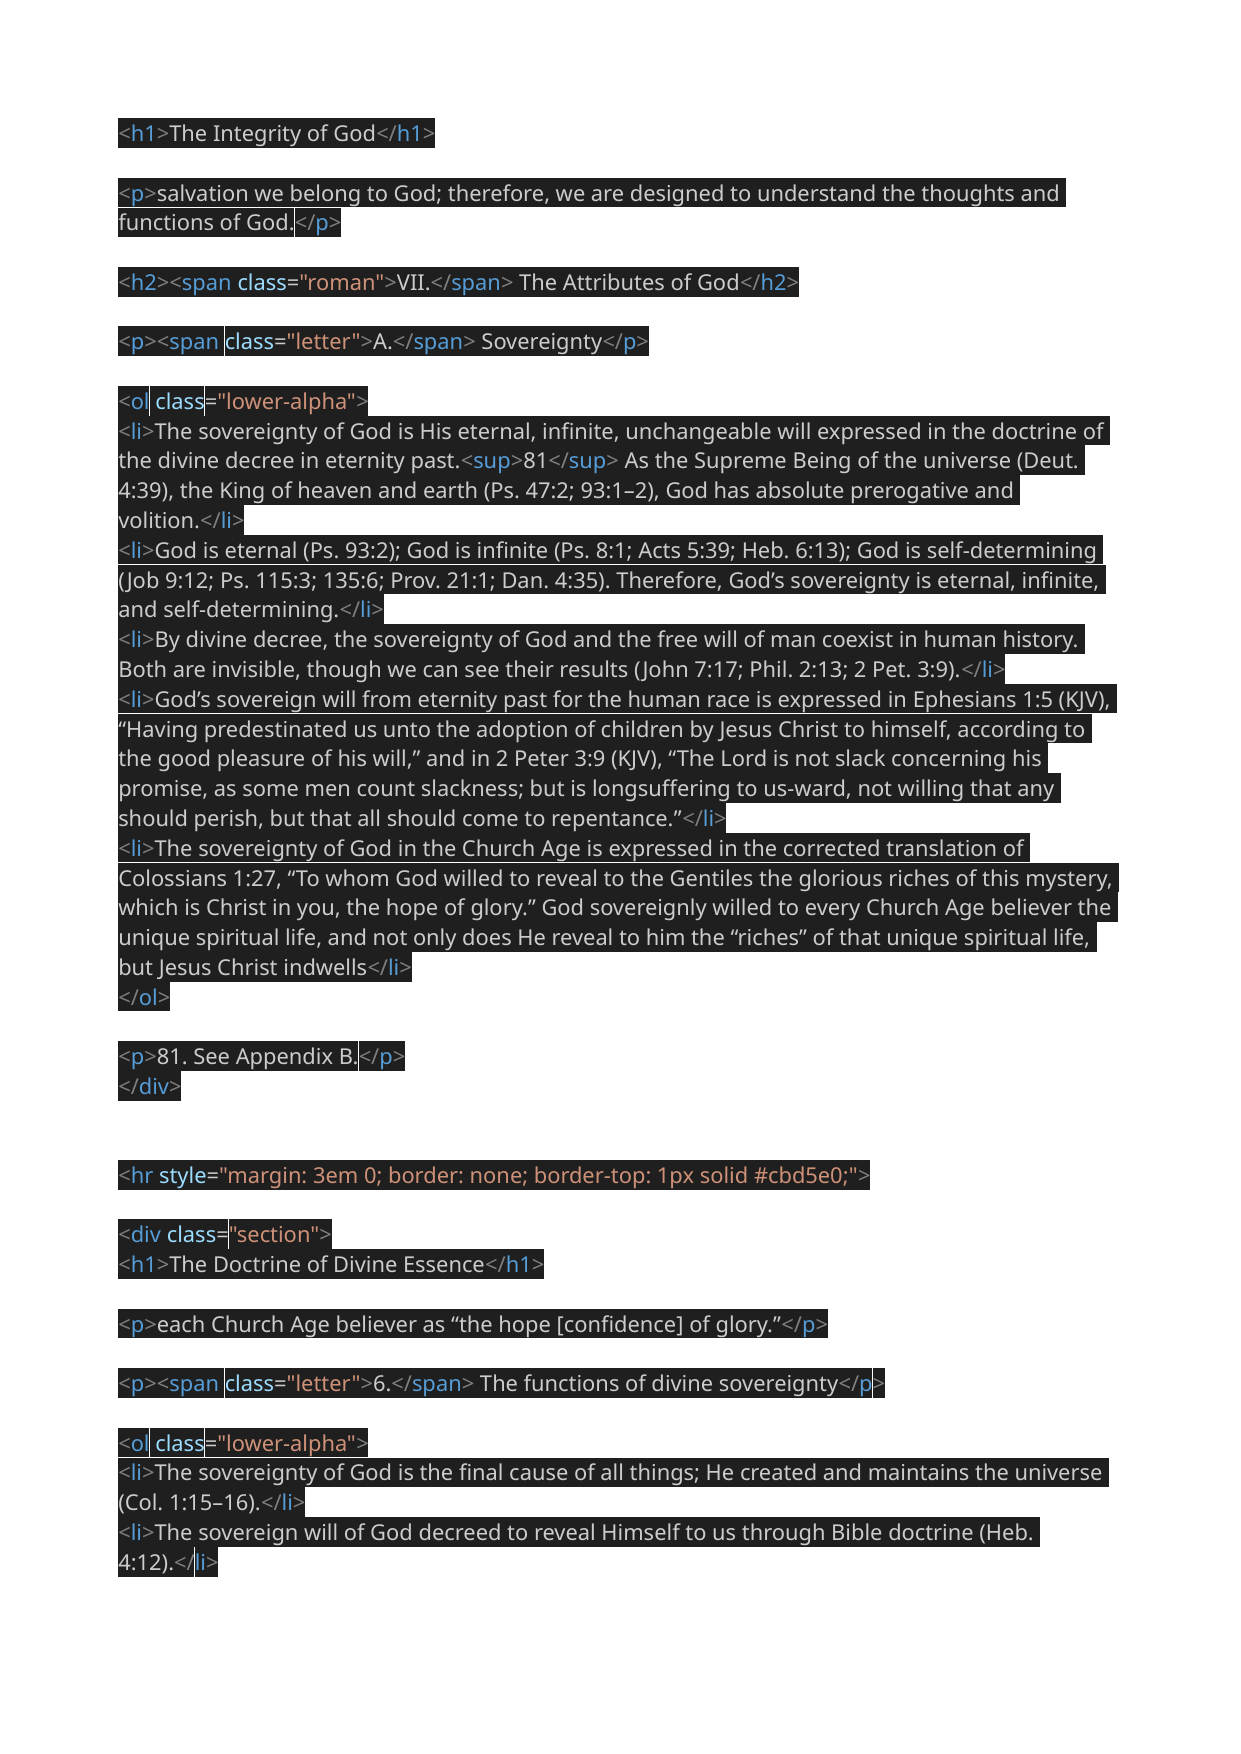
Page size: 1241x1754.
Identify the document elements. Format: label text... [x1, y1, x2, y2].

text <ol class="lower-alpha"> [118, 1428, 1122, 1457]
text <p>each Church Age believer as “the hope [confidence] of glory.”</p> [118, 1309, 1122, 1338]
text <p><span class="letter">6.</span> The functions of divine sovereignty</p> [118, 1368, 1122, 1398]
text </ol> [118, 982, 1122, 1011]
text <hr style="margin: 3em 0; border: none; border-top: 1px solid #cbd5e0;"> [118, 1160, 1122, 1190]
text <p>salvation we belong to God; therefore, we are designed to understand the thoughts and functions of God.</p> [118, 178, 1122, 237]
text <p><span class="letter">A.</span> Sovereignty</p> [118, 326, 1122, 356]
text <p>81. See Appendix B.</p> [118, 1041, 1122, 1071]
text <li>The sovereignty of God in the Church Age is expressed in the corrected translation of Colossians 1:27, “To whom God willed to reveal to the Gentiles the glorious riches of this mystery, which is Christ in you, the hope of glory.” God sovereignly willed to every Church Age believer the unique spiritual life, and not only does He reveal to him the “riches” of that unique spiritual life, but Jesus Christ indwells</li> [118, 833, 1122, 982]
text <div class="section"> [118, 1219, 1122, 1249]
text <li>God is eternal (Ps. 93:2); God is infinite (Ps. 8:1; Acts 5:39; Heb. 6:13); God is self-determining (Job 9:12; Ps. 115:3; 135:6; Prov. 21:1; Dan. 4:35). Therefore, God’s sovereignty is eternal, infinite, and self-determining.</li> [118, 535, 1122, 624]
text <h1>The Integrity of God</h1> [118, 118, 1122, 148]
text <ol class="lower-alpha"> [118, 386, 1122, 416]
text <h1>The Doctrine of Divine Essence</h1> [118, 1249, 1122, 1279]
text </div> [118, 1071, 1122, 1101]
text <li>God’s sovereign will from eternity past for the human race is expressed in Ephesians 1:5 (KJV), “Having predestinated us unto the adoption of children by Jesus Christ to himself, according to the good pleasure of his will,” and in 2 Peter 3:9 (KJV), “The Lord is not slack concerning his promise, as some men count slackness; but is longsuffering to us-ward, not willing that any should perish, but that all should come to repentance.”</li> [118, 684, 1122, 833]
text <li>The sovereignty of God is His eternal, infinite, unchangeable will expressed in the doctrine of the divine decree in eternity past.<sup>81</sup> As the Supreme Being of the universe (Deut. 4:39), the King of heaven and earth (Ps. 47:2; 93:1–2), God has absolute prerogative and volition.</li> [118, 416, 1122, 535]
text <li>The sovereignty of God is the final cause of all things; He created and maintains the universe (Col. 1:15–16).</li> [118, 1457, 1122, 1517]
text <h2><span class="roman">VII.</span> The Attributes of God</h2> [118, 267, 1122, 297]
text <li>The sovereign will of God decreed to reveal Himself to us through Bible doctrine (Heb. 4:12).</li> [118, 1517, 1122, 1577]
text <li>By divine decree, the sovereignty of God and the free will of man coexist in human history. Both are invisible, though we can see their results (John 7:17; Phil. 2:13; 2 Pet. 3:9).</li> [118, 624, 1122, 684]
